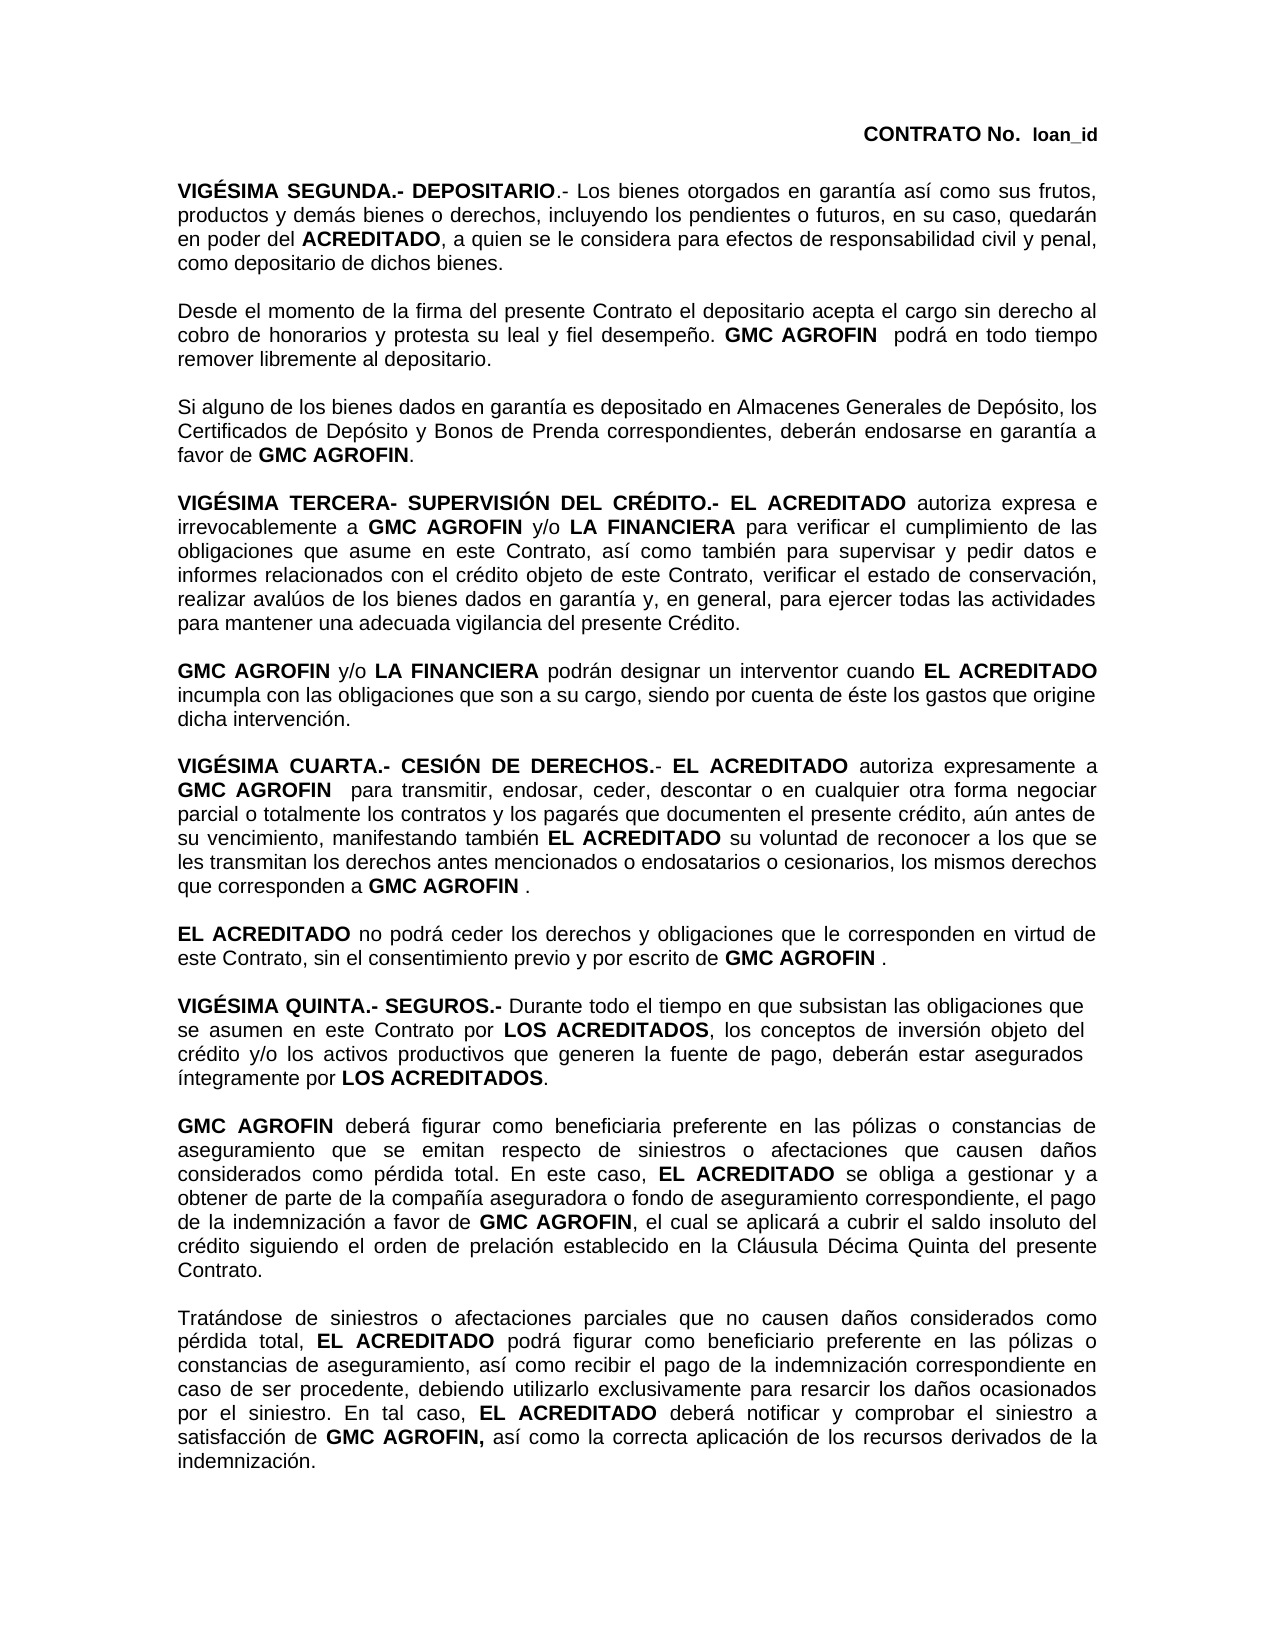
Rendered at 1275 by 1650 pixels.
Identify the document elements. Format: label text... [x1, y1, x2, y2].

text Si alguno de los bienes dados en garantía es depositado en Almacenes Generales de Depósito, los Certificados de Depósito y Bonos de Prenda correspondientes, deberán endosarse en garantía a favor de GMC AGROFIN. [177, 395, 1098, 467]
text Desde el momento de la firma del presente Contrato el depositario acepta el cargo sin derecho al cobro de honorarios y protesta su leal y fiel desempeño. GMC AGROFIN podrá en todo tiempo remover libremente al depositario. [177, 299, 1098, 371]
text VIGÉSIMA SEGUNDA.- DEPOSITARIO.- Los bienes otorgados en garantía así como sus frutos, productos y demás bienes o derechos, incluyendo los pendientes o futuros, en su caso, quedarán en poder del ACREDITADO, a quien se le considera para efectos de responsabilidad civil y penal, como depositario de dichos bienes. [177, 179, 1098, 275]
text Tratándose de siniestros o afectaciones parciales que no causen daños considerados como pérdida total, EL ACREDITADO podrá figurar como beneficiario preferente en las pólizas o constancias de aseguramiento, así como recibir el pago de la indemnización correspondiente en caso de ser procedente, debiendo utilizarlo exclusivamente para resarcir los daños ocasionados por el siniestro. En tal caso, EL ACREDITADO deberá notificar y comprobar el siniestro a satisfacción de GMC AGROFIN, así como la correcta aplicación de los recursos derivados de la indemnización. [177, 1305, 1098, 1473]
text VIGÉSIMA TERCERA- SUPERVISIÓN DEL CRÉDITO.- EL ACREDITADO autoriza expresa e irrevocablemente a GMC AGROFIN y/o LA FINANCIERA para verificar el cumplimiento de las obligaciones que asume en este Contrato, así como también para supervisar y pedir datos e informes relacionados con el crédito objeto de este Contrato, verificar el estado de conservación, realizar avalúos de los bienes dados en garantía y, en general, para ejercer todas las actividades para mantener una adecuada vigilancia del presente Crédito. [177, 491, 1098, 634]
text EL ACREDITADO no podrá ceder los derechos y obligaciones que le corresponden en virtud de este Contrato, sin el consentimiento previo y por escrito de GMC AGROFIN . [177, 922, 1098, 970]
text VIGÉSIMA QUINTA.- SEGUROS.- Durante todo el tiempo en que subsistan las obligaciones que se asumen en este Contrato por LOS ACREDITADOS, los conceptos de inversión objeto del crédito y/o los activos productivos que generen la fuente de pago, deberán estar asegurados íntegramente por LOS ACREDITADOS. [177, 994, 1085, 1090]
text VIGÉSIMA CUARTA.- CESIÓN DE DERECHOS.- EL ACREDITADO autoriza expresamente a GMC AGROFIN para transmitir, endosar, ceder, descontar o en cualquier otra forma negociar parcial o totalmente los contratos y los pagarés que documenten el presente crédito, aún antes de su vencimiento, manifestando también EL ACREDITADO su voluntad de reconocer a los que se les transmitan los derechos antes mencionados o endosatarios o cesionarios, los mismos derechos que corresponden a GMC AGROFIN . [177, 754, 1098, 898]
text GMC AGROFIN y/o LA FINANCIERA podrán designar un interventor cuando EL ACREDITADO incumpla con las obligaciones que son a su cargo, siendo por cuenta de éste los gastos que origine dicha intervención. [177, 658, 1098, 730]
text GMC AGROFIN deberá figurar como beneficiaria preferente en las pólizas o constancias de aseguramiento que se emitan respecto de siniestros o afectaciones que causen daños considerados como pérdida total. En este caso, EL ACREDITADO se obliga a gestionar y a obtener de parte de la compañía aseguradora o fondo de aseguramiento correspondiente, el pago de la indemnización a favor de GMC AGROFIN, el cual se aplicará a cubrir el saldo insoluto del crédito siguiendo el orden de prelación establecido en la Cláusula Décima Quinta del presente Contrato. [177, 1114, 1098, 1281]
